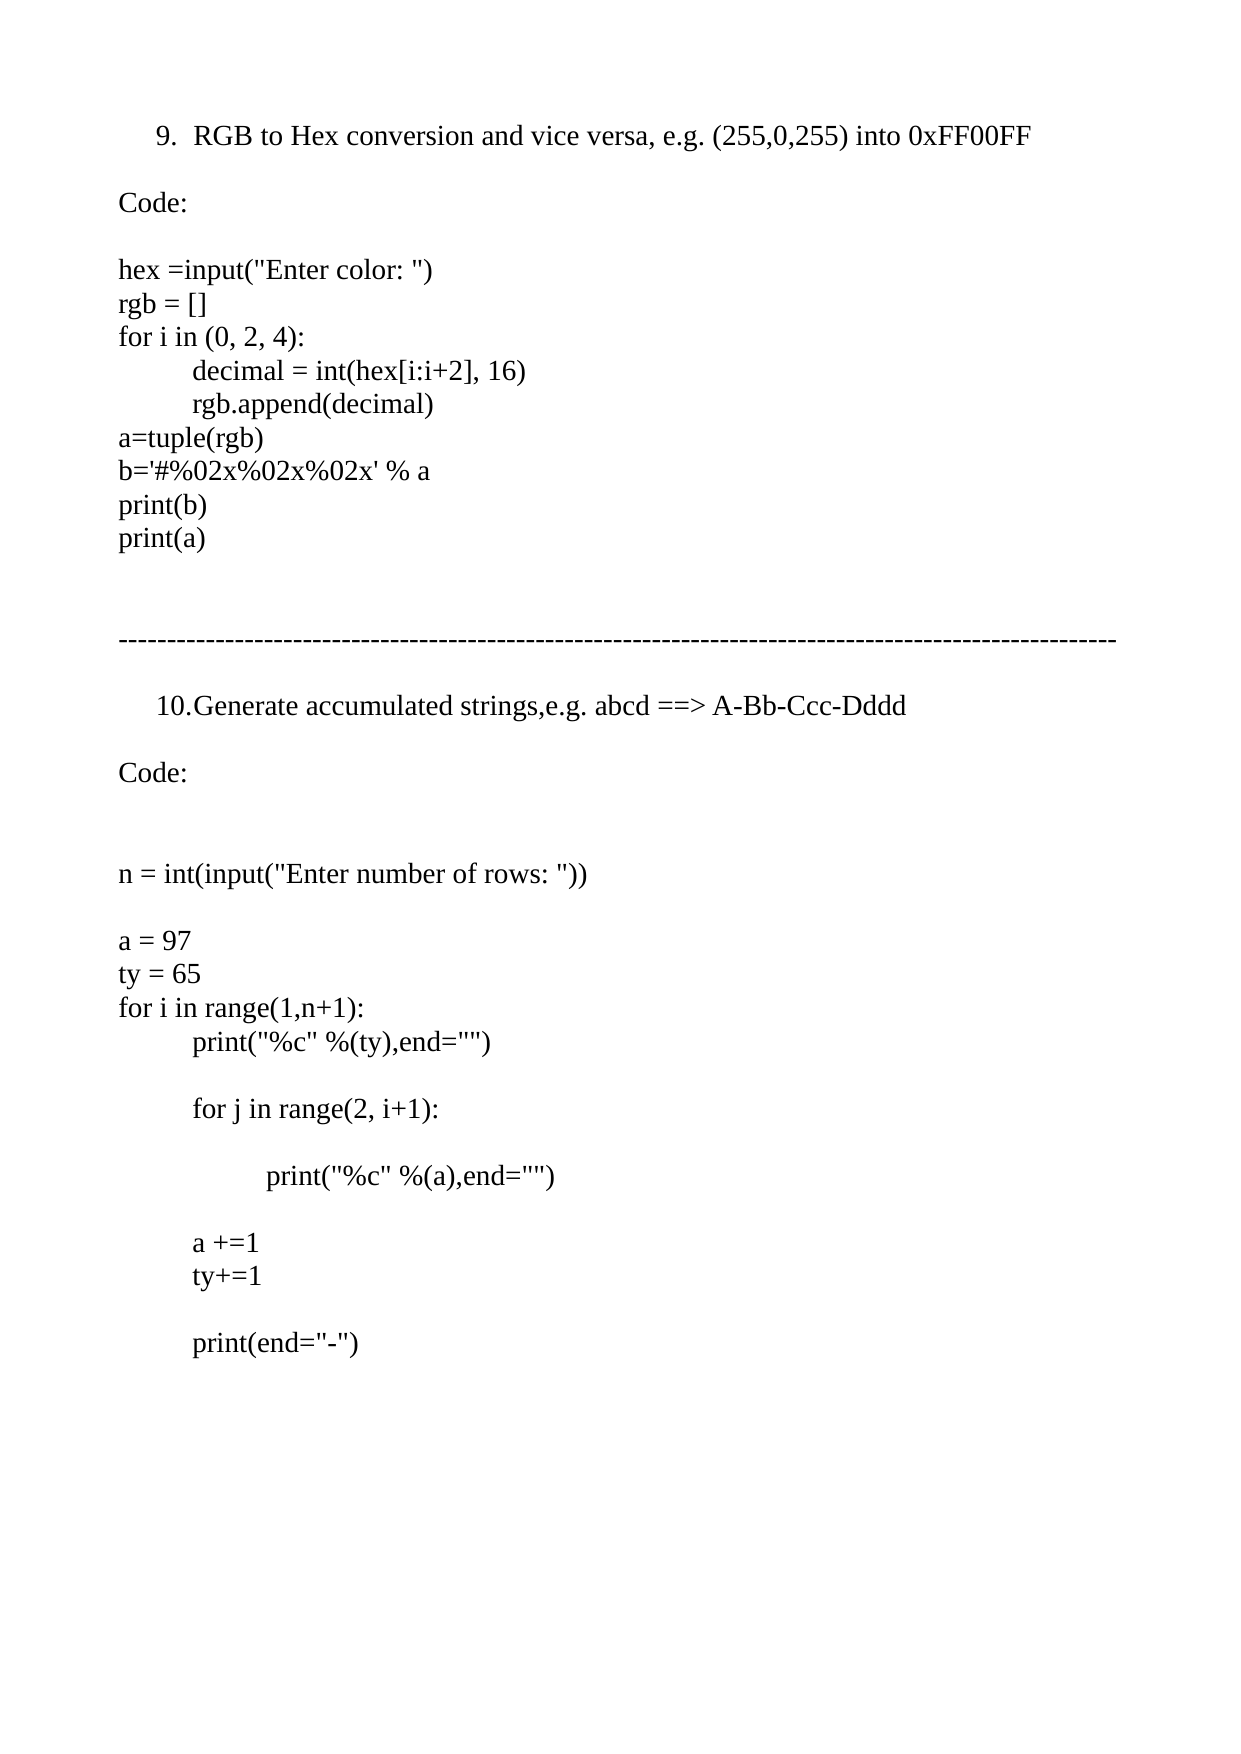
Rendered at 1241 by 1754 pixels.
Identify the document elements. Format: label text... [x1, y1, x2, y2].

text b='#%02x%02x%02x' % a [118, 453, 1122, 487]
text ty+=1 [118, 1258, 1122, 1292]
text decimal = int(hex[i:i+2], 16) [118, 353, 1122, 386]
text Code: [118, 185, 1122, 219]
text for i in (0, 2, 4): [118, 319, 1122, 353]
text rgb = [] [118, 286, 1122, 319]
text for j in range(2, i+1): [118, 1091, 1122, 1124]
text print(b) [118, 487, 1122, 521]
text a = 97 [118, 923, 1122, 957]
text a=tuple(rgb) [118, 420, 1122, 453]
text hex =input("Enter color: ") [118, 252, 1122, 286]
text a +=1 [118, 1225, 1122, 1258]
text print("%c" %(ty),end="") [118, 1024, 1122, 1057]
text ------------------------------------------------------------------------------------------------------- [118, 621, 1122, 655]
text rgb.append(decimal) [118, 386, 1122, 420]
text for i in range(1,n+1): [118, 990, 1122, 1024]
text print(end="-") [118, 1326, 1122, 1359]
text n = int(input("Enter number of rows: ")) [118, 856, 1122, 889]
list RGB to Hex conversion and vice versa, e.g. (255,0,255) into 0xFF00FF [156, 118, 1122, 152]
text Code: [118, 755, 1122, 789]
list Generate accumulated strings,e.g. abcd ==> A-Bb-Ccc-Dddd [156, 688, 1122, 722]
text print("%c" %(a),end="") [118, 1158, 1122, 1191]
text print(a) [118, 521, 1122, 554]
text ty = 65 [118, 957, 1122, 990]
